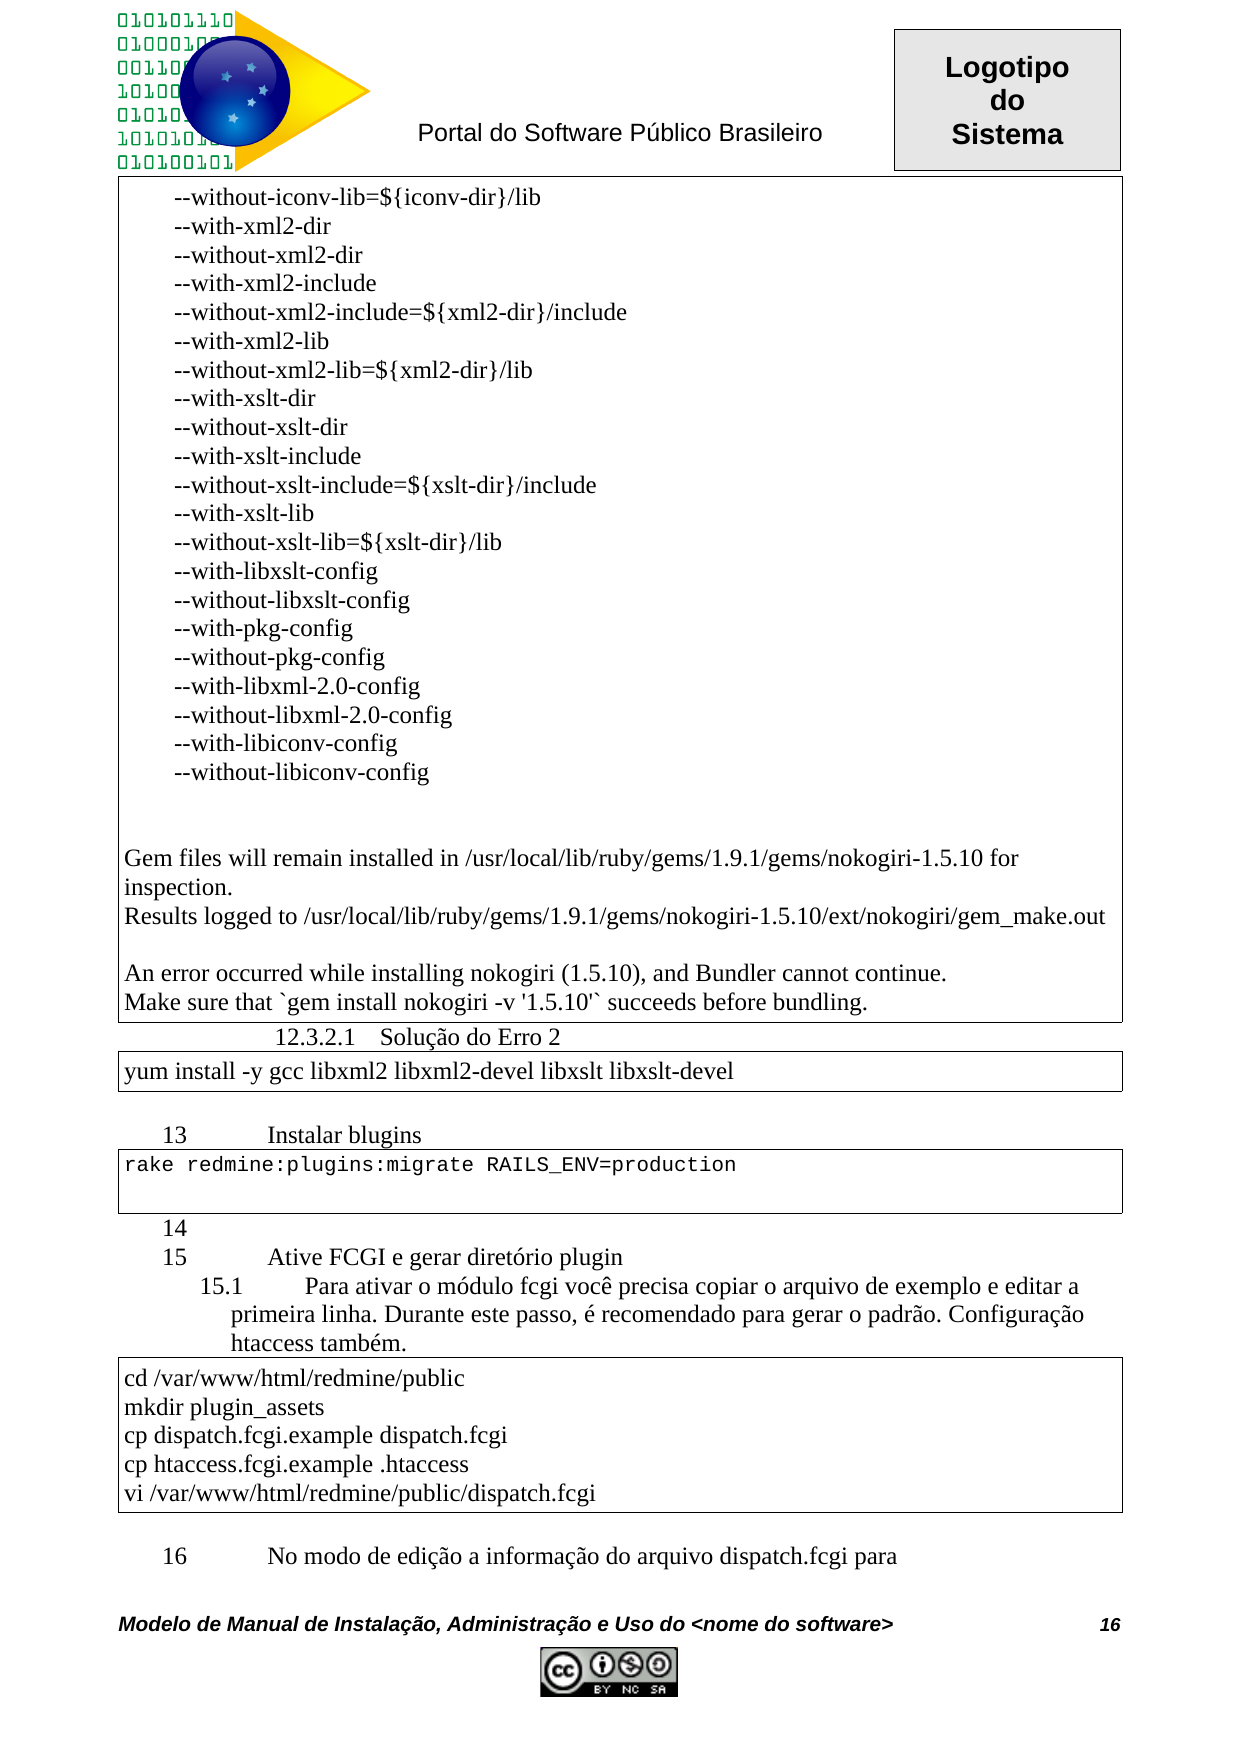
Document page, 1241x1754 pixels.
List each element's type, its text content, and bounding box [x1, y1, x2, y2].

picture [118, 10, 371, 172]
picture [540, 1647, 678, 1697]
list No modo de edição a informação do arquivo dispatch.fcgi para [156, 1541, 1122, 1570]
list Para ativar o módulo fcgi você precisa copiar o arquivo de exemplo e editar a primeira linha. Durante este passo, é recomendado para gerar o padrão. Configuração htaccess também. [193, 1271, 1122, 1357]
list Solução do Erro 2 [268, 1023, 1122, 1051]
table_header --without-iconv-lib=${iconv-dir}/lib --with-xml2-dir --without-xml2-dir --with-xml2-include --without-xml2-include=${xml2-dir}/include --with-xml2-lib --without-xml2-lib=${xml2-dir}/lib --with-xslt-dir --without-xslt-dir --with-xslt-include --without-xslt-include=${xslt-dir}/include --with-xslt-lib --without-xslt-lib=${xslt-dir}/lib --with-libxslt-config --without-libxslt-config --with-pkg-config --without-pkg-config --with-libxml-2.0-config --without-libxml-2.0-config --with-libiconv-config --without-libiconv-config Gem files will remain installed in /usr/local/lib/ruby/gems/1.9.1/gems/nokogiri-1.5.10 for inspection. Results logged to /usr/local/lib/ruby/gems/1.9.1/gems/nokogiri-1.5.10/ext/nokogiri/gem_make.out An error occurred while installing nokogiri (1.5.10), and Bundler cannot continue. Make sure that `gem install nokogiri -v '1.5.10'` succeeds before bundling. [119, 177, 1122, 1022]
table_header cd /var/www/html/redmine/public mkdir plugin_assets cp dispatch.fcgi.example dispatch.fcgi cp htaccess.fcgi.example .htaccess vi /var/www/html/redmine/public/dispatch.fcgi [119, 1358, 1122, 1512]
list Instalar blugins [156, 1120, 1122, 1148]
table_header rake redmine:plugins:migrate RAILS_ENV=production [119, 1150, 1122, 1213]
table_header yum install -y gcc libxml2 libxml2-devel libxslt libxslt-devel [119, 1052, 1122, 1091]
list Ative FCGI e gerar diretório plugin [156, 1242, 1122, 1271]
